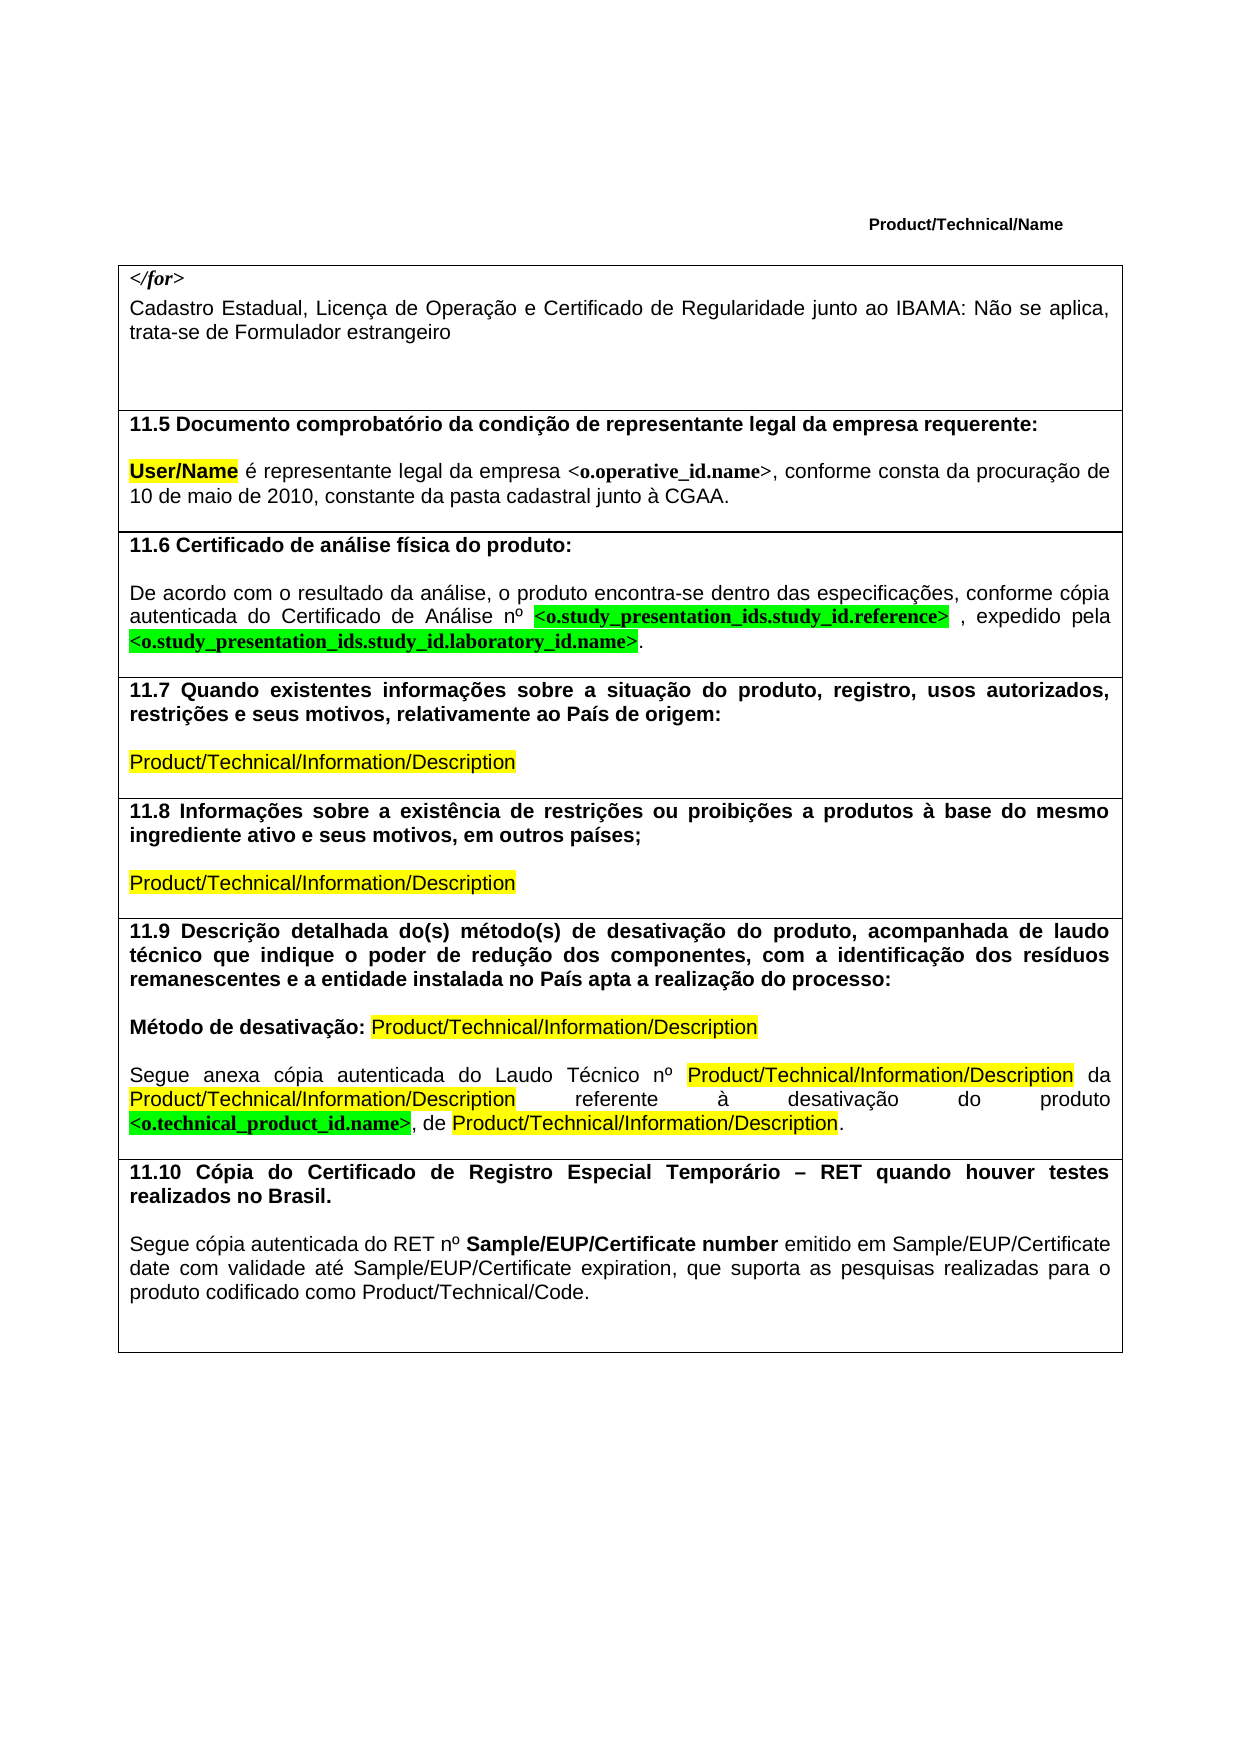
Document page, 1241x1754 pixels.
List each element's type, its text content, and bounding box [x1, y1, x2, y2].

table_cell </for> Cadastro Estadual, Licença de Operação e Certificado de Regularidade junto ao IBAMA: Não se aplica, trata-se de Formulador estrangeiro [119, 266, 1122, 410]
table_cell 11.7 Quando existentes informações sobre a situação do produto, registro, usos autorizados, restrições e seus motivos, relativamente ao País de origem: Product/Technical/Information/Description [119, 678, 1122, 797]
table_cell 11.8 Informações sobre a existência de restrições ou proibições a produtos à base do mesmo ingrediente ativo e seus motivos, em outros países; Product/Technical/Information/Description [119, 799, 1122, 918]
table_cell 11.5 Documento comprobatório da condição de representante legal da empresa requerente: User/Name é representante legal da empresa <o.operative_id.name>, conforme consta da procuração de 10 de maio de 2010, constante da pasta cadastral junto à CGAA. [119, 411, 1122, 531]
table_cell 11.9 Descrição detalhada do(s) método(s) de desativação do produto, acompanhada de laudo técnico que indique o poder de redução dos componentes, com a identificação dos resíduos remanescentes e a entidade instalada no País apta a realização do processo: Método de desativação: Product/Technical/Information/Description Segue anexa cópia autenticada do Laudo Técnico nº Product/Technical/Information/Description da Product/Technical/Information/Description referente à desativação do produto <o.technical_product_id.name>, de Product/Technical/Information/Description. [119, 919, 1122, 1159]
table_cell 11.6 Certificado de análise física do produto: De acordo com o resultado da análise, o produto encontra-se dentro das especificações, conforme cópia autenticada do Certificado de Análise nº <o.study_presentation_ids.study_id.reference> , expedido pela <o.study_presentation_ids.study_id.laboratory_id.name>. [119, 533, 1122, 677]
table_cell 11.10 Cópia do Certificado de Registro Especial Temporário – RET quando houver testes realizados no Brasil. Segue cópia autenticada do RET nº Sample/EUP/Certificate number emitido em Sample/EUP/Certificate date com validade até Sample/EUP/Certificate expiration, que suporta as pesquisas realizadas para o produto codificado como Product/Technical/Code. [119, 1160, 1122, 1352]
